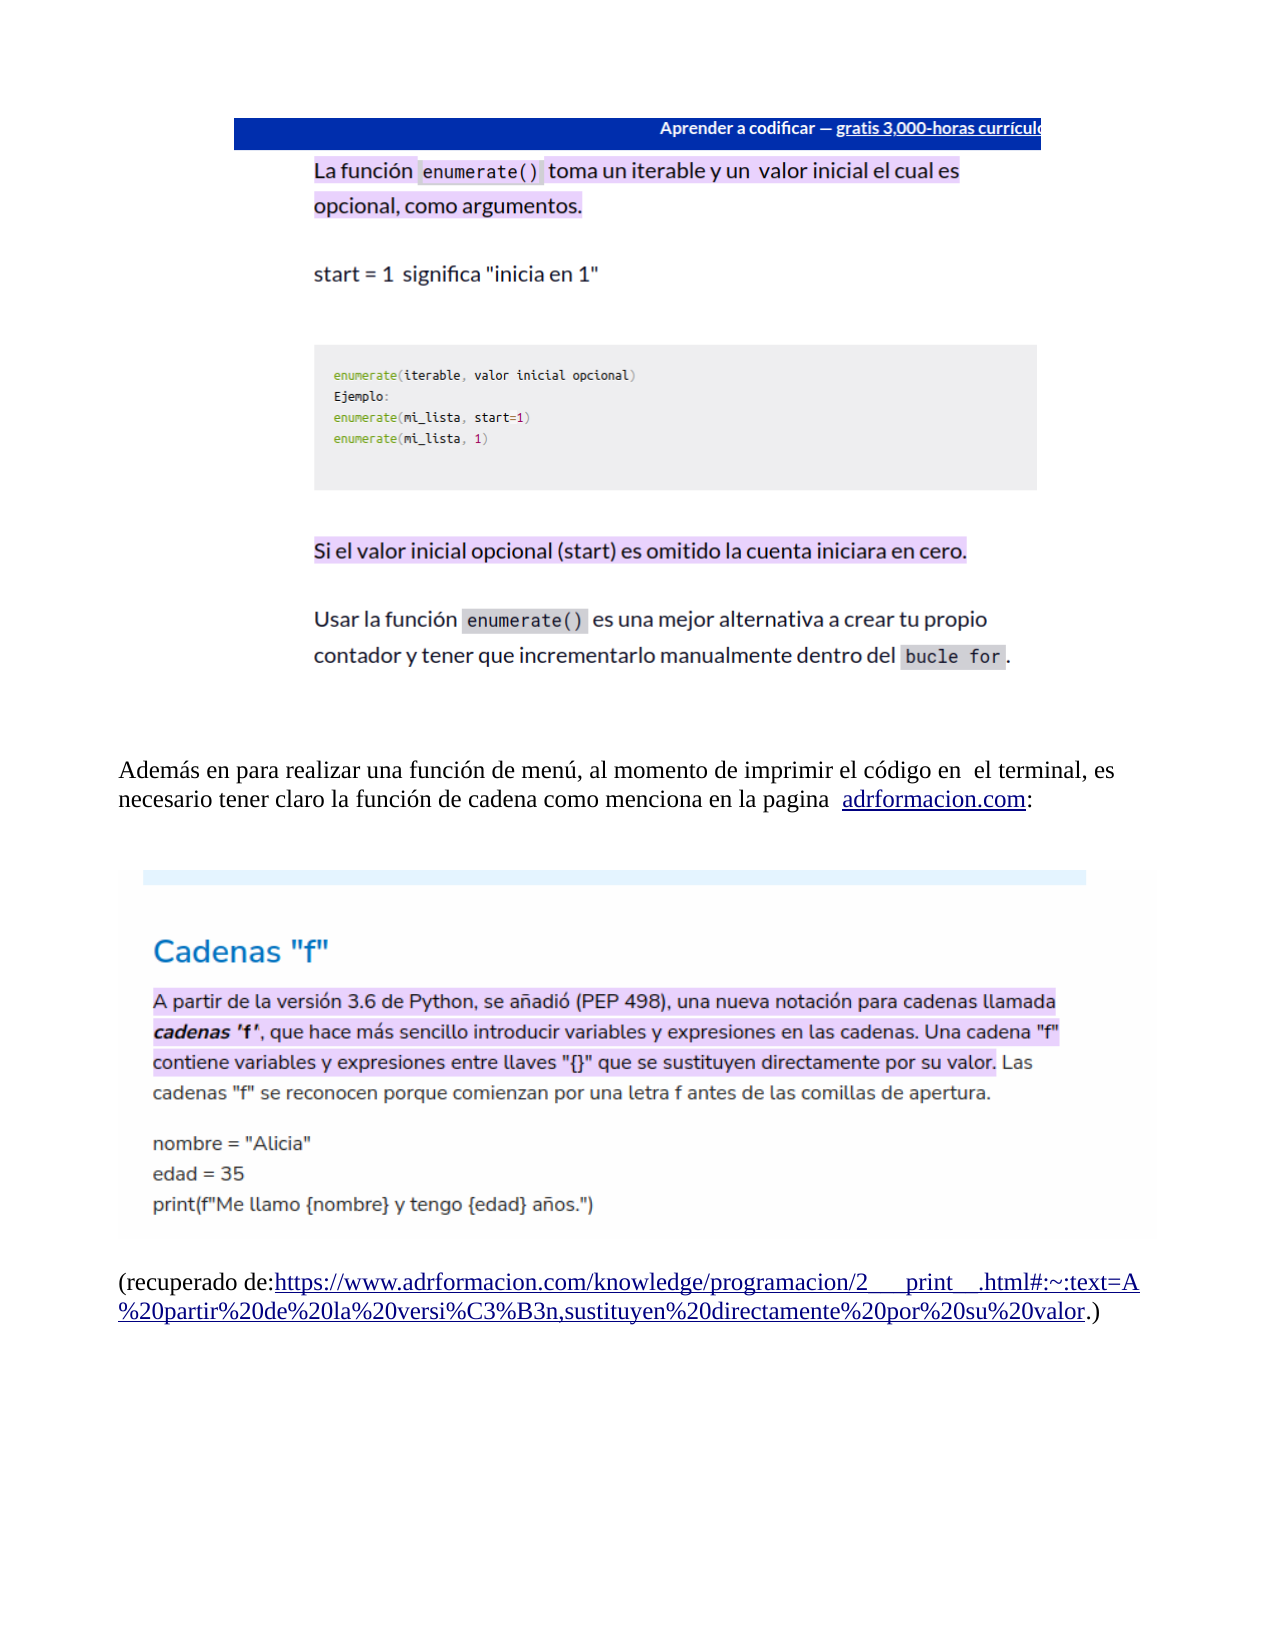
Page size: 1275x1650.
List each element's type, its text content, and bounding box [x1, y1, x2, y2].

text (recuperado de:https://www.adrformacion.com/knowledge/programacion/2___print__.html#:~:text=A%20partir%20de%20la%20versi%C3%B3n,sustituyen%20directamente%20por%20su%20valor.) [118, 1267, 1157, 1324]
text Además en para realizar una función de menú, al momento de imprimir el código en el terminal, es necesario tener claro la función de cadena como menciona en la pagina adrformacion.com: [118, 756, 1157, 813]
picture [234, 118, 1041, 698]
picture [118, 870, 1157, 1239]
